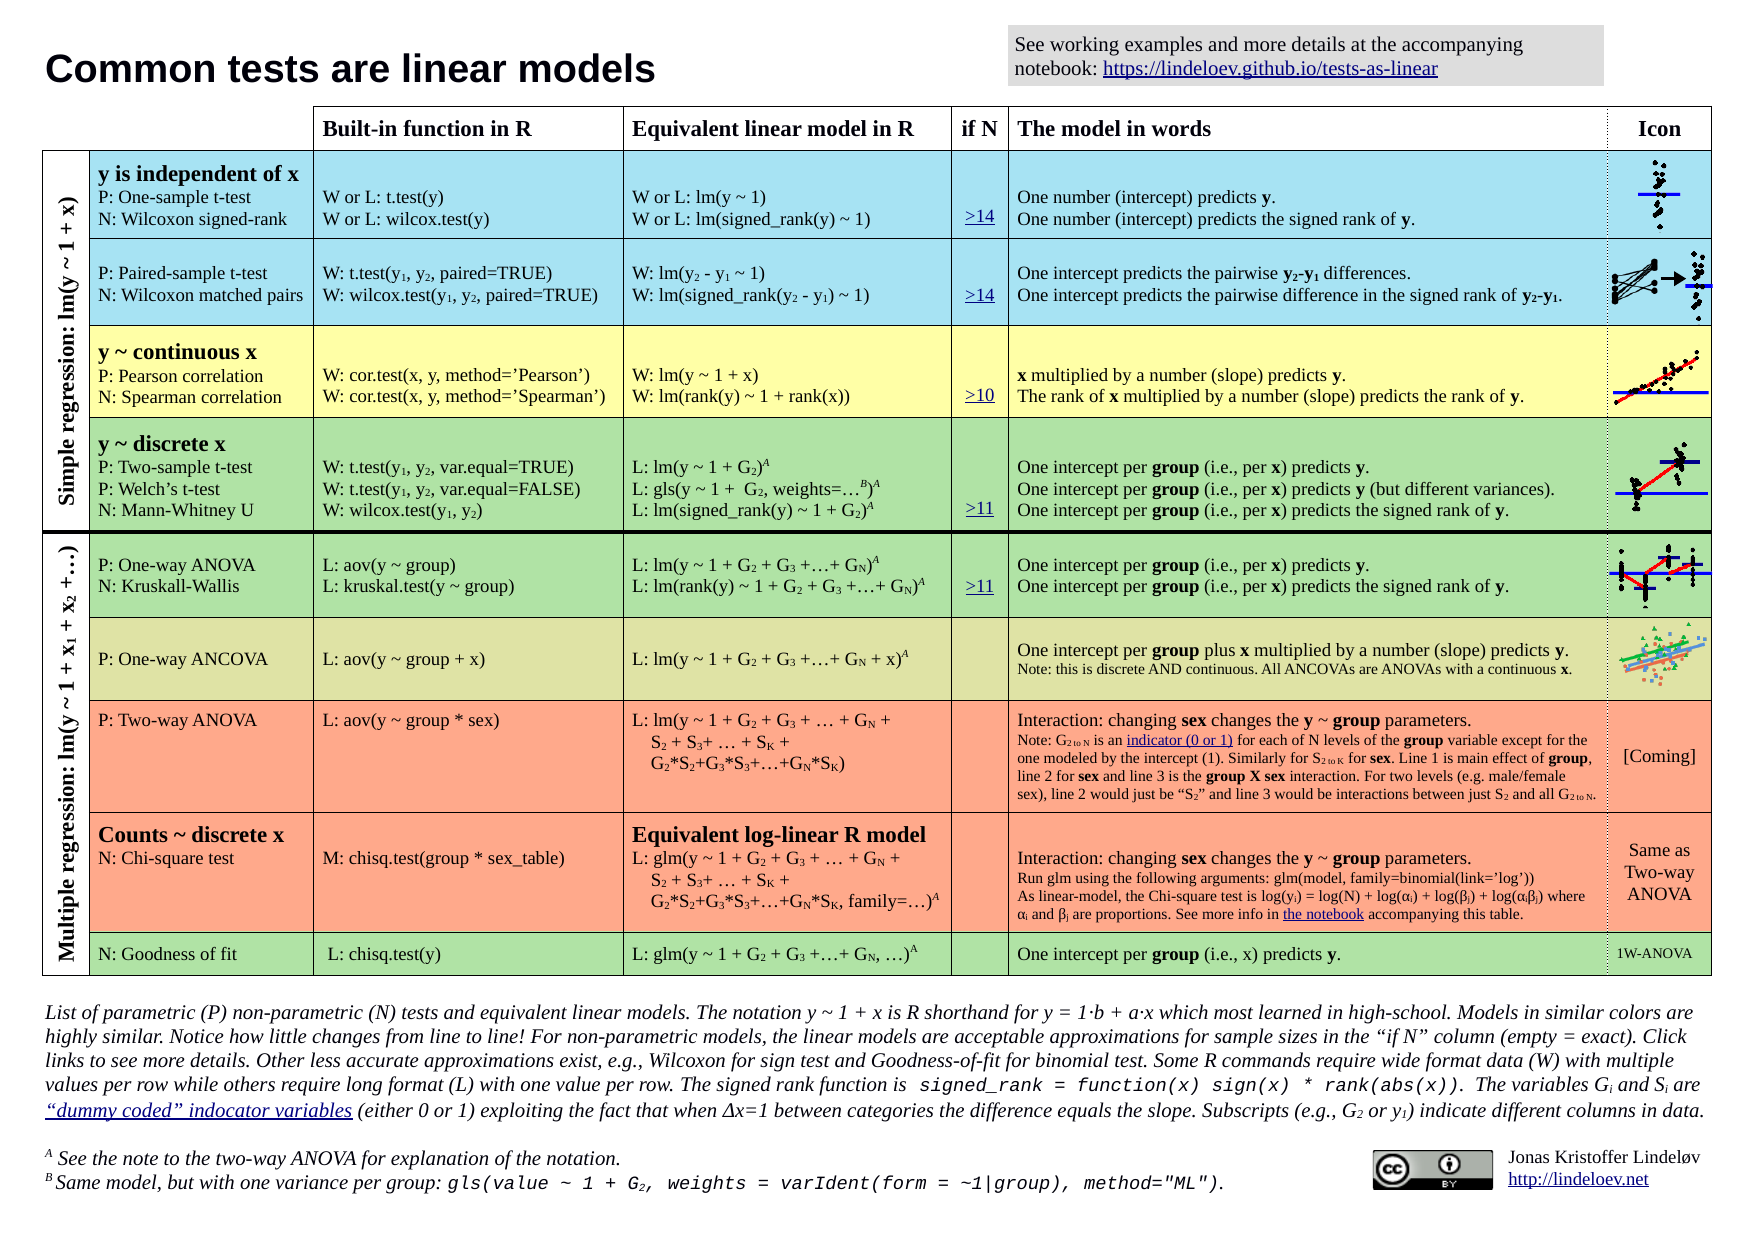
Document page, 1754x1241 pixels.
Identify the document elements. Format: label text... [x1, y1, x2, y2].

table_cell Equivalent log-linear R model L: glm(y ~ 1 + G2 + G3 + … + GN + S2 + S3+ … + SK + G2*S2+G3*S3+…+GN*SK, family=…)A [624, 813, 951, 931]
table_cell L: aov(y ~ group) L: kruskal.test(y ~ group) [314, 534, 623, 617]
table_header if N [952, 107, 1008, 150]
table_cell P: One-way ANOVA N: Kruskall-Wallis [90, 534, 313, 617]
table_cell [952, 933, 1008, 975]
table_cell L: lm(y ~ 1 + G2 + G3 + … + GN + S2 + S3+ … + SK + G2*S2+G3*S3+…+GN*SK) [624, 701, 951, 811]
table_cell Same as Two-way ANOVA [1608, 813, 1711, 931]
table_cell [1608, 239, 1711, 277]
table_cell L: chisq.test(y) [314, 933, 623, 975]
table_cell One intercept per group (i.e., x) predicts y. [1009, 933, 1607, 975]
table_cell One number (intercept) predicts y. One number (intercept) predicts the signed rank of y. [1009, 151, 1607, 238]
text http://lindeloev.net [1494, 1168, 1707, 1189]
table_cell Interaction: changing sex changes the y ~ group parameters. Run glm using the following arguments: glm(model, family=binomial(link=’log’)) As linear-model, the Chi-square test is log(yi) = log(N) + log(αi) + log(βj) + log(αiβj) where αi and βj are proportions. See more info in the notebook accompanying this table. [1009, 813, 1607, 931]
table_cell M: chisq.test(group * sex_table) [314, 813, 623, 931]
table_cell [1608, 534, 1711, 617]
table_cell W: cor.test(x, y, method=’Pearson’) W: cor.test(x, y, method=’Spearman’) [314, 326, 623, 417]
table_cell L: lm(y ~ 1 + G2)A L: gls(y ~ 1 + G2, weights=…B)A L: lm(signed_rank(y) ~ 1 + G2)A [624, 418, 951, 530]
table_cell W: t.test(y1, y2, var.equal=TRUE) W: t.test(y1, y2, var.equal=FALSE) W: wilcox.test(y1, y2) [314, 418, 623, 530]
picture [1609, 616, 1714, 695]
table_cell [Coming] [1608, 701, 1711, 811]
table_cell [1608, 280, 1685, 325]
table_cell L: aov(y ~ group * sex) [314, 701, 623, 811]
table_cell L: glm(y ~ 1 + G2 + G3 +…+ GN, …)A [624, 933, 951, 975]
table_cell [952, 701, 1008, 811]
table_cell >11 [952, 418, 1008, 530]
table_cell P: One-way ANCOVA [90, 618, 313, 700]
table_cell y is independent of x P: One-sample t-test N: Wilcoxon signed-rank [90, 151, 313, 238]
text A See the note to the two-way ANOVA for explanation of the notation. [45, 1122, 1716, 1201]
table_cell L: aov(y ~ group + x) [314, 618, 623, 700]
table_header Equivalent linear model in R [624, 107, 951, 150]
table_cell One intercept predicts the pairwise y2-y1 differences. One intercept predicts the pairwise difference in the signed rank of y2-y1. [1009, 239, 1607, 325]
table_cell [1608, 151, 1711, 238]
table_cell Multiple regression: lm(y ~ 1 + x1 + x2 +…) [43, 534, 89, 975]
table_cell y ~ continuous x P: Pearson correlation N: Spearman correlation [90, 326, 313, 417]
table_cell [952, 813, 1008, 931]
table_cell One intercept per group plus x multiplied by a number (slope) predicts y. Note: this is discrete AND continuous. All ANCOVAs are ANOVAs with a continuous x. [1009, 618, 1607, 700]
picture [1685, 241, 1713, 329]
table_cell One intercept per group (i.e., per x) predicts y. One intercept per group (i.e., per x) predicts y (but different variances). One intercept per group (i.e., per x) predicts the signed rank of y. [1009, 418, 1607, 530]
table_cell [1608, 326, 1711, 417]
table_cell L: lm(y ~ 1 + G2 + G3 +…+ GN)A L: lm(rank(y) ~ 1 + G2 + G3 +…+ GN)A [624, 534, 951, 617]
table_cell One intercept per group (i.e., per x) predicts y. One intercept per group (i.e., per x) predicts the signed rank of y. [1009, 534, 1607, 617]
table_cell [1608, 418, 1711, 530]
table_cell P: Paired-sample t-test N: Wilcoxon matched pairs [90, 239, 313, 325]
table_cell W: lm(y ~ 1 + x) W: lm(rank(y) ~ 1 + rank(x)) [624, 326, 951, 417]
picture [1608, 255, 1661, 309]
picture [1372, 1150, 1494, 1190]
table_cell W: t.test(y1, y2, paired=TRUE) W: wilcox.test(y1, y2, paired=TRUE) [314, 239, 623, 325]
picture [1615, 436, 1708, 519]
table_cell N: Goodness of fit [90, 933, 313, 975]
text List of parametric (P) non-parametric (N) tests and equivalent linear models. The notation y ~ 1 + x is R shorthand for y = 1·b + a·x which most learned in high-school. Models in similar colors are highly similar. Notice how little changes from line to line! For non-parametric models, the linear models are acceptable approximations for sample sizes in the “if N” column (empty = exact). Click links to see more details. Other less accurate approximations exist, e.g., Wilcoxon for sign test and Goodness-of-fit for binomial test. Some R commands require wide format data (W) with multiple values per row while others require long format (L) with one value per row. The signed rank function is signed_rank = function(x) sign(x) * rank(abs(x)). The variables Gi and Si are “dummy coded” indocator variables (either 0 or 1) exploiting the fact that when Δx=1 between categories the difference equals the slope. Subscripts (e.g., G2 or y1) indicate different columns in data. [45, 999, 1708, 1122]
table_cell P: Two-way ANOVA [90, 701, 313, 811]
table_cell >11 [952, 534, 1008, 617]
table_header [42, 106, 313, 150]
list See working examples and more details at the accompanying notebook: https://lindeloev.github.io/tests-as-linear [1014, 31, 1598, 79]
table_cell W or L: lm(y ~ 1) W or L: lm(signed_rank(y) ~ 1) [624, 151, 951, 238]
table_cell W or L: t.test(y) W or L: wilcox.test(y) [314, 151, 623, 238]
table_cell Interaction: changing sex changes the y ~ group parameters. Note: G2 to N is an indicator (0 or 1) for each of N levels of the group variable except for the one modeled by the intercept (1). Similarly for S2 to K for sex. Line 1 is main effect of group, line 2 for sex and line 3 is the group X sex interaction. For two levels (e.g. male/female sex), line 2 would just be “S2” and line 3 would be interactions between just S2 and all G2 to N. [1009, 701, 1607, 811]
table_cell >10 [952, 326, 1008, 417]
table_cell x multiplied by a number (slope) predicts y. The rank of x multiplied by a number (slope) predicts the rank of y. [1009, 326, 1607, 417]
table_cell W: lm(y2 - y1 ~ 1) W: lm(signed_rank(y2 - y1) ~ 1) [624, 239, 951, 325]
table_cell L: lm(y ~ 1 + G2 + G3 +…+ GN + x)A [624, 618, 951, 700]
picture [1609, 539, 1713, 611]
table_cell [952, 618, 1008, 700]
table_cell >14 [952, 239, 1008, 325]
table_cell [1608, 618, 1711, 700]
table_cell y ~ discrete x P: Two-sample t-test P: Welch’s t-test N: Mann-Whitney U [90, 418, 313, 530]
table_cell 1W-ANOVA [1608, 933, 1711, 975]
text Jonas Kristoffer Lindeløv [1373, 1146, 1707, 1168]
picture [1629, 150, 1686, 237]
text B Same model, but with one variance per group: gls(value ~ 1 + G2, weights = varIdent(form = ~1|group), method="ML"). [45, 1170, 1364, 1195]
table_header Built-in function in R [314, 107, 623, 150]
table_header Icon [1608, 107, 1711, 150]
picture [1613, 336, 1709, 412]
table_cell Simple regression: lm(y ~ 1 + x) . [43, 151, 89, 530]
table_header The model in words [1009, 107, 1607, 150]
table_cell >14 [952, 151, 1008, 238]
table_cell Counts ~ discrete x N: Chi-square test [90, 813, 313, 931]
subtitle Common tests are linear models [45, 45, 1708, 91]
